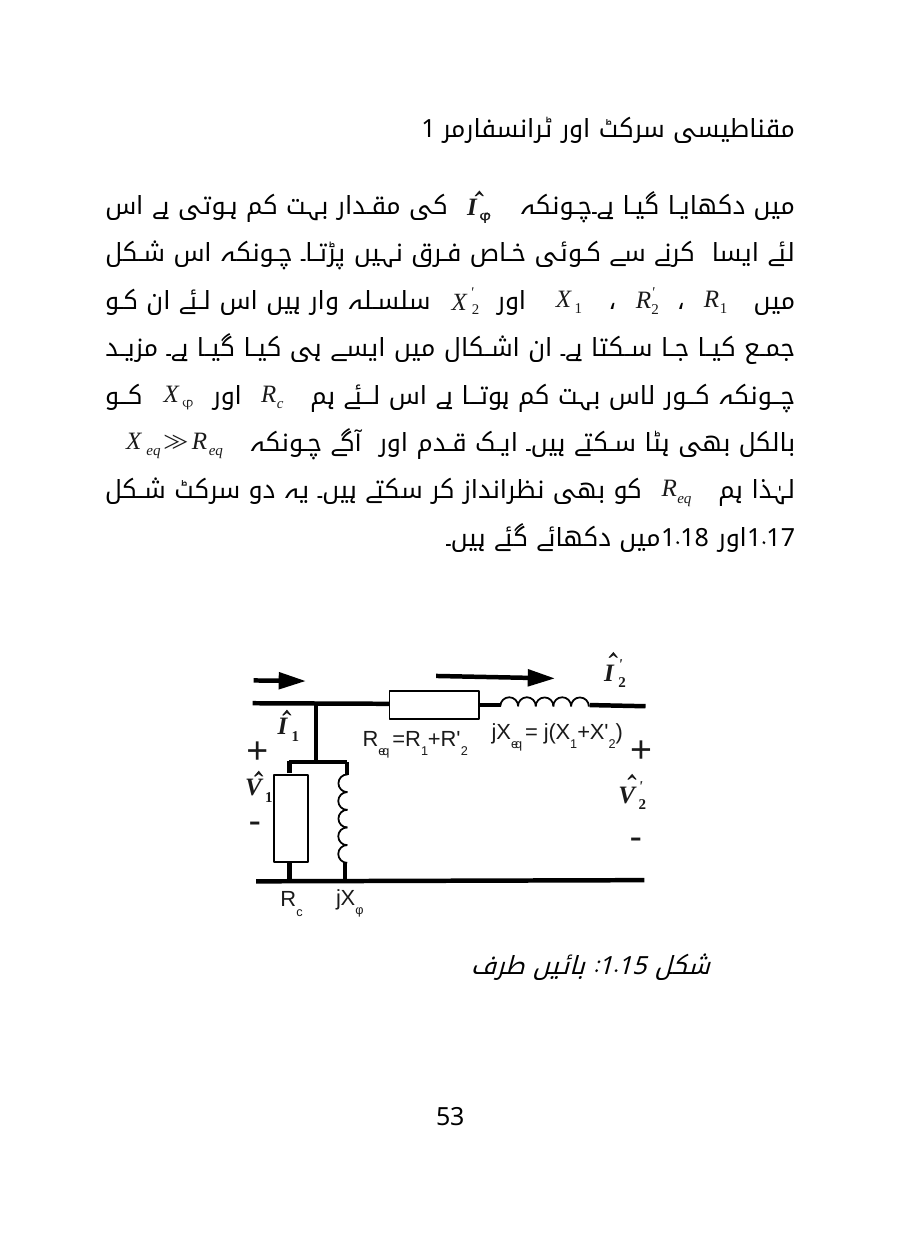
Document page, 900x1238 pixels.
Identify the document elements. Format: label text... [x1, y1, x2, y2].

text اگر ہم شکل1.14میںاورکو بائیں یا دائیں طرف لے جائیں تو ہمیں جو سرکٹ ملتا ہے وہ شکل 1.15 اور 1.16 میں دکھایا گیا ہے۔چونکہ کی مقدار بہت کم ہوتی ہے اس لئے ایسا کرنے سے کوئی خاص فرق نہیں پڑتا۔ چونکہ اس شکل میں ،، اورسلسلہ وار ہیں اس لئے ان کو جمع کیا جا سکتا ہے۔ ان اشکال میں ایسے ہی کیا گیا ہے۔ مزید چونکہ کور لاس بہت کم ہوتا ہے اس لئے ہم اورکو بالکل بھی ہٹا سکتے ہیں۔ ایک قدم اور آگے چونکہ لہٰذا ہم کو بھی نظرانداز کر سکتے ہیں۔ یہ دو سرکٹ شکل 1.17اور 1.18میں دکھائے گئے ہیں۔ [105, 182, 795, 562]
text شکل 1.15: بائیں طرف [190, 633, 710, 989]
